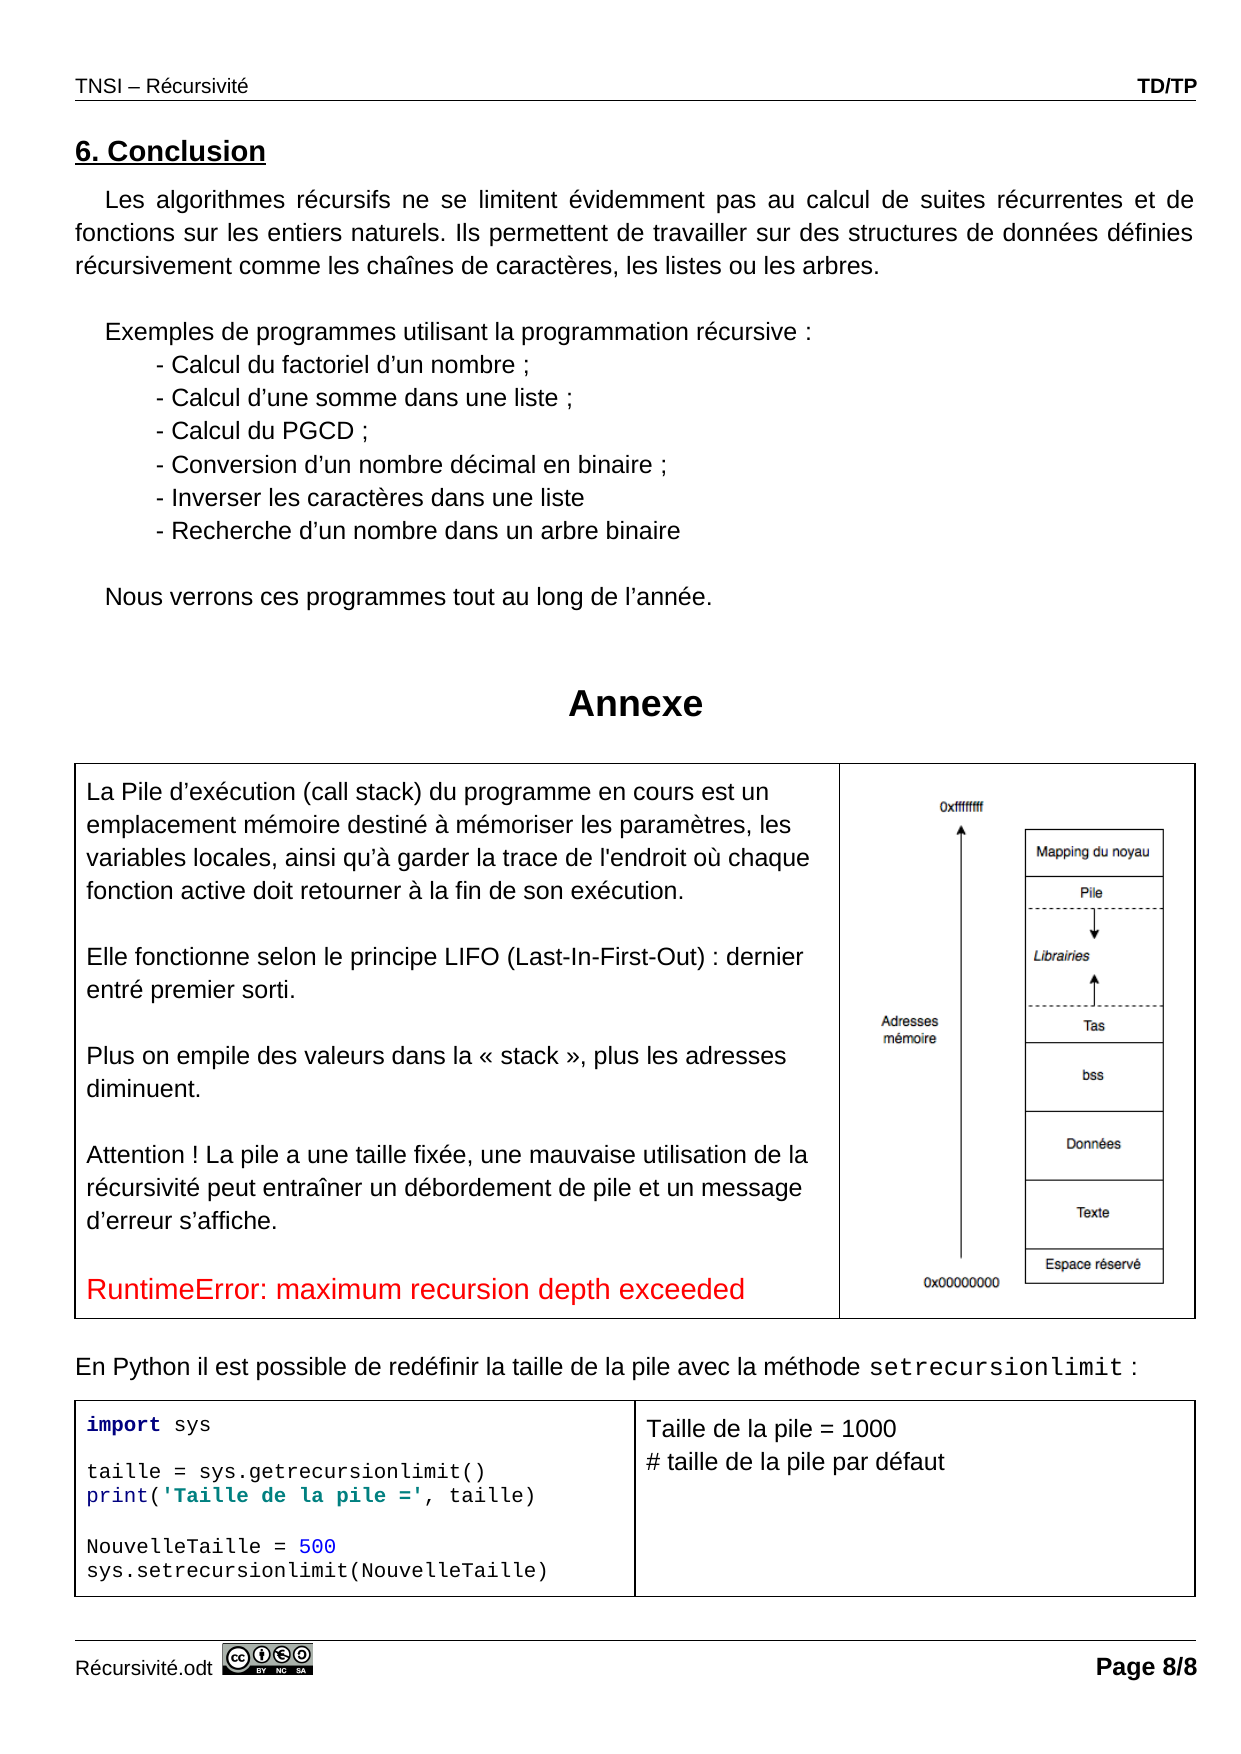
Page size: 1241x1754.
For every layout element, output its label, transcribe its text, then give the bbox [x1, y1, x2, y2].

text Les algorithmes récursifs ne se limitent évidemment pas au calcul de suites récurrentes et de fonctions sur les entiers naturels. Ils permettent de travailler sur des structures de données définies récursivement comme les chaînes de caractères, les listes ou les arbres. [75, 185, 1196, 280]
text 6. Conclusion [75, 134, 1196, 167]
list Calcul d’une somme dans une liste ; [156, 383, 1196, 412]
table_header [840, 764, 1194, 1318]
list Conversion d’un nombre décimal en binaire ; [156, 449, 1196, 478]
table_header import sys taille = sys.getrecursionlimit() print('Taille de la pile =', taille) NouvelleTaille = 500 sys.setrecursionlimit(NouvelleTaille) [76, 1401, 634, 1596]
list Calcul du PGCD ; [156, 416, 1196, 445]
picture [222, 1643, 313, 1675]
table_header La Pile d’exécution (call stack) du programme en cours est un emplacement mémoire destiné à mémoriser les paramètres, les variables locales, ainsi qu’à garder la trace de l'endroit où chaque fonction active doit retourner à la fin de son exécution. Elle fonctionne selon le principe LIFO (Last-In-First-Out) : dernier entré premier sorti. Plus on empile des valeurs dans la « stack », plus les adresses diminuent. Attention ! La pile a une taille fixée, une mauvaise utilisation de la récursivité peut entraîner un débordement de pile et un message d’erreur s’affiche. RuntimeError: maximum recursion depth exceeded [76, 764, 839, 1318]
text Exemples de programmes utilisant la programmation récursive : [75, 317, 1196, 346]
table_header Taille de la pile = 1000 # taille de la pile par défaut [636, 1401, 1194, 1596]
list Recherche d’un nombre dans un arbre binaire [156, 516, 1196, 544]
list Inverser les caractères dans une liste [156, 483, 1196, 511]
text En Python il est possible de redéfinir la taille de la pile avec la méthode setrecursionlimit : [75, 1352, 1196, 1383]
text Annexe [75, 681, 1196, 724]
list Calcul du factoriel d’un nombre ; [156, 350, 1196, 379]
text Nous verrons ces programmes tout au long de l’année. [75, 582, 1196, 610]
